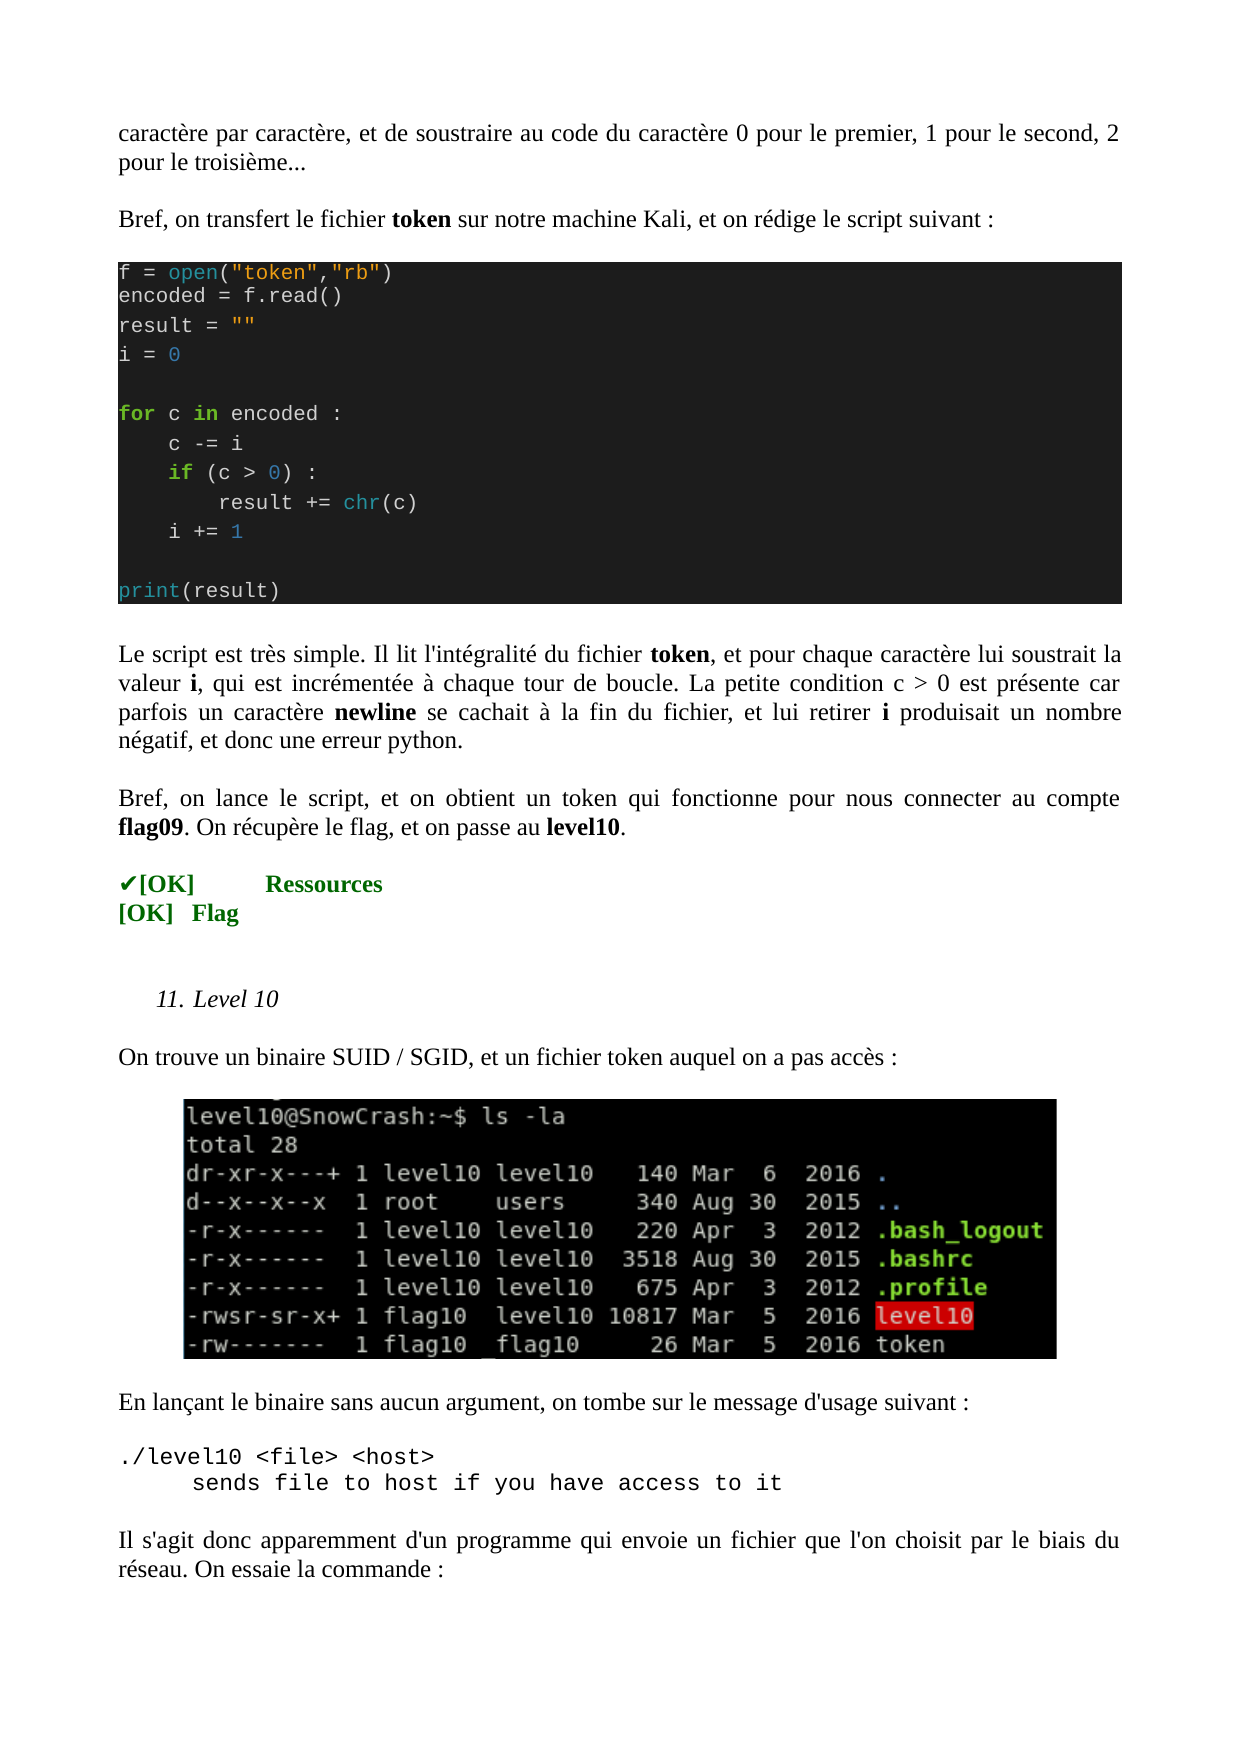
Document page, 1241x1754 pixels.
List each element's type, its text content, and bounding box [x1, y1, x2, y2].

list Level 10 [156, 984, 1122, 1013]
text if (c > 0) : [118, 462, 1122, 486]
text Bref, on transfert le fichier token sur notre machine Kali, et on rédige le script suivant : [118, 204, 1122, 233]
text result += chr(c) [118, 492, 1122, 516]
text result = "" [118, 315, 1122, 339]
text i = 0 [118, 344, 1122, 368]
text f = open("token","rb") [118, 262, 1122, 286]
text sends file to host if you have access to it [118, 1471, 1122, 1497]
text encoded = f.read() [118, 286, 1122, 309]
text for c in encoded : [118, 403, 1122, 427]
text Le script est très simple. Il lit l'intégralité du fichier token, et pour chaque caractère lui soustrait la valeur i, qui est incrémentée à chaque tour de boucle. La petite condition c > 0 est présente car parfois un caractère newline se cachait à la fin du fichier, et lui retirer i produisait un nombre négatif, et donc une erreur python. [118, 639, 1122, 754]
text Il s'agit donc apparemment d'un programme qui envoie un fichier que l'on choisit par le biais du réseau. On essaie la commande : [118, 1526, 1122, 1583]
text caractère par caractère, et de soustraire au code du caractère 0 pour le premier, 1 pour le second, 2 pour le troisième... [118, 118, 1122, 176]
text print(result) [118, 580, 1122, 604]
text c -= i [118, 433, 1122, 457]
text Bref, on lance le script, et on obtient un token qui fonctionne pour nous connecter au compte flag09. On récupère le flag, et on passe au level10. [118, 783, 1122, 841]
text On trouve un binaire SUID / SGID, et un fichier token auquel on a pas accès : [118, 1042, 1122, 1071]
text En lançant le binaire sans aucun argument, on tombe sur le message d'usage suivant : [118, 1387, 1122, 1416]
text ✔️[OK] Ressources [118, 869, 1122, 898]
text i += 1 [118, 521, 1122, 545]
text ./level10 <file> <host> [118, 1445, 1122, 1471]
text [OK] Flag [118, 898, 1122, 927]
